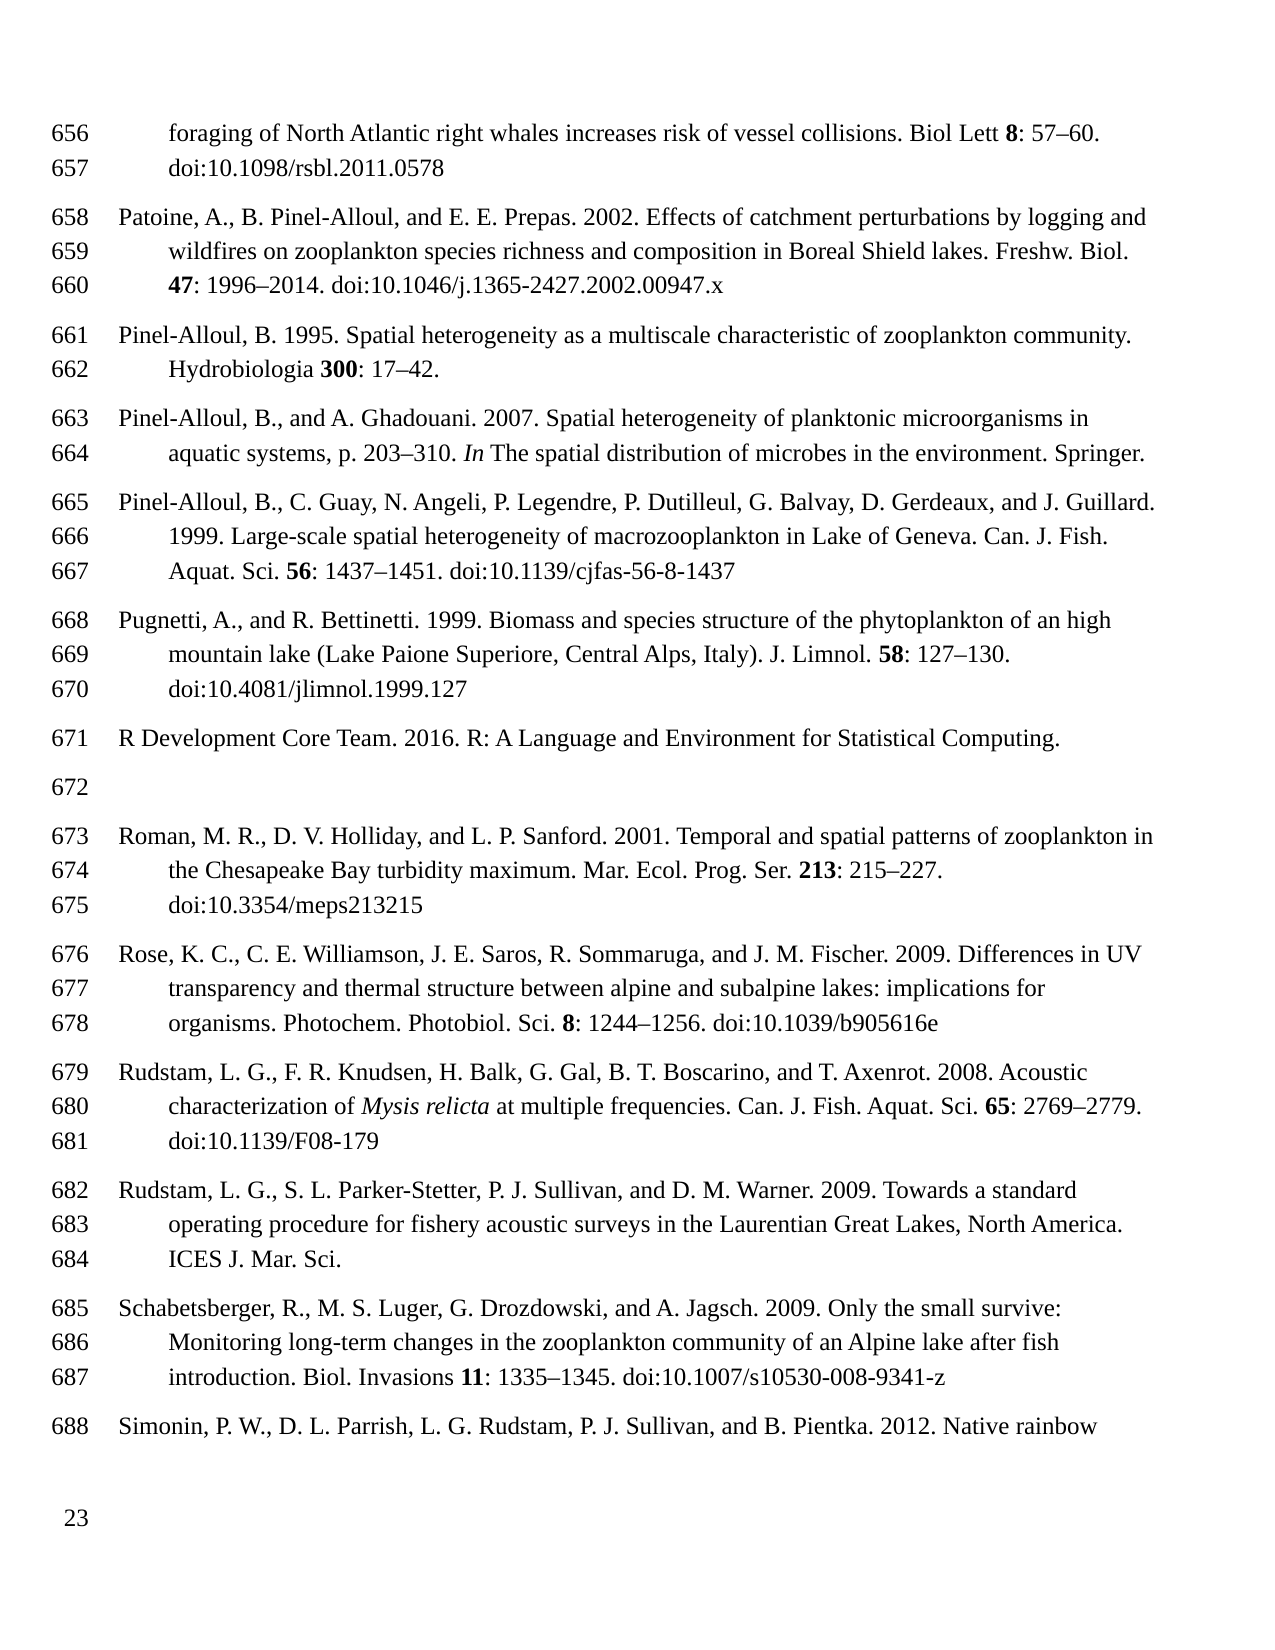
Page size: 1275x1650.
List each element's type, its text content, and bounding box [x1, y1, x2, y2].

text Roman, M. R., D. V. Holliday, and L. P. Sanford. 2001. Temporal and spatial patterns of zooplankton in the Chesapeake Bay turbidity maximum. Mar. Ecol. Prog. Ser. 213: 215–227. doi:10.3354/meps213215 [118, 821, 1157, 919]
text Patoine, A., B. Pinel-Alloul, and E. E. Prepas. 2002. Effects of catchment perturbations by logging and wildfires on zooplankton species richness and composition in Boreal Shield lakes. Freshw. Biol. 47: 1996–2014. doi:10.1046/j.1365-2427.2002.00947.x [118, 202, 1157, 299]
text Simonin, P. W., D. L. Parrish, L. G. Rudstam, P. J. Sullivan, and B. Pientka. 2012. Native rainbow [118, 1411, 1157, 1440]
text foraging of North Atlantic right whales increases risk of vessel collisions. Biol Lett 8: 57–60. doi:10.1098/rsbl.2011.0578 [118, 118, 1157, 181]
text Pugnetti, A., and R. Bettinetti. 1999. Biomass and species structure of the phytoplankton of an high mountain lake (Lake Paione Superiore, Central Alps, Italy). J. Limnol. 58: 127–130. doi:10.4081/jlimnol.1999.127 [118, 605, 1157, 702]
text Pinel-Alloul, B., and A. Ghadouani. 2007. Spatial heterogeneity of planktonic microorganisms in aquatic systems, p. 203–310. In The spatial distribution of microbes in the environment. Springer. [118, 403, 1157, 466]
text Rudstam, L. G., F. R. Knudsen, H. Balk, G. Gal, B. T. Boscarino, and T. Axenrot. 2008. Acoustic characterization of Mysis relicta at multiple frequencies. Can. J. Fish. Aquat. Sci. 65: 2769–2779. doi:10.1139/F08-179 [118, 1057, 1157, 1155]
text R Development Core Team. 2016. R: A Language and Environment for Statistical Computing. [118, 723, 1157, 752]
text Schabetsberger, R., M. S. Luger, G. Drozdowski, and A. Jagsch. 2009. Only the small survive: Monitoring long-term changes in the zooplankton community of an Alpine lake after fish introduction. Biol. Invasions 11: 1335–1345. doi:10.1007/s10530-008-9341-z [118, 1293, 1157, 1391]
text Rudstam, L. G., S. L. Parker-Stetter, P. J. Sullivan, and D. M. Warner. 2009. Towards a standard operating procedure for fishery acoustic surveys in the Laurentian Great Lakes, North America. ICES J. Mar. Sci. [118, 1175, 1157, 1273]
text Pinel-Alloul, B., C. Guay, N. Angeli, P. Legendre, P. Dutilleul, G. Balvay, D. Gerdeaux, and J. Guillard. 1999. Large-scale spatial heterogeneity of macrozooplankton in Lake of Geneva. Can. J. Fish. Aquat. Sci. 56: 1437–1451. doi:10.1139/cjfas-56-8-1437 [118, 487, 1157, 584]
text Pinel-Alloul, B. 1995. Spatial heterogeneity as a multiscale characteristic of zooplankton community. Hydrobiologia 300: 17–42. [118, 320, 1157, 383]
text Rose, K. C., C. E. Williamson, J. E. Saros, R. Sommaruga, and J. M. Fischer. 2009. Differences in UV transparency and thermal structure between alpine and subalpine lakes: implications for organisms. Photochem. Photobiol. Sci. 8: 1244–1256. doi:10.1039/b905616e [118, 939, 1157, 1037]
